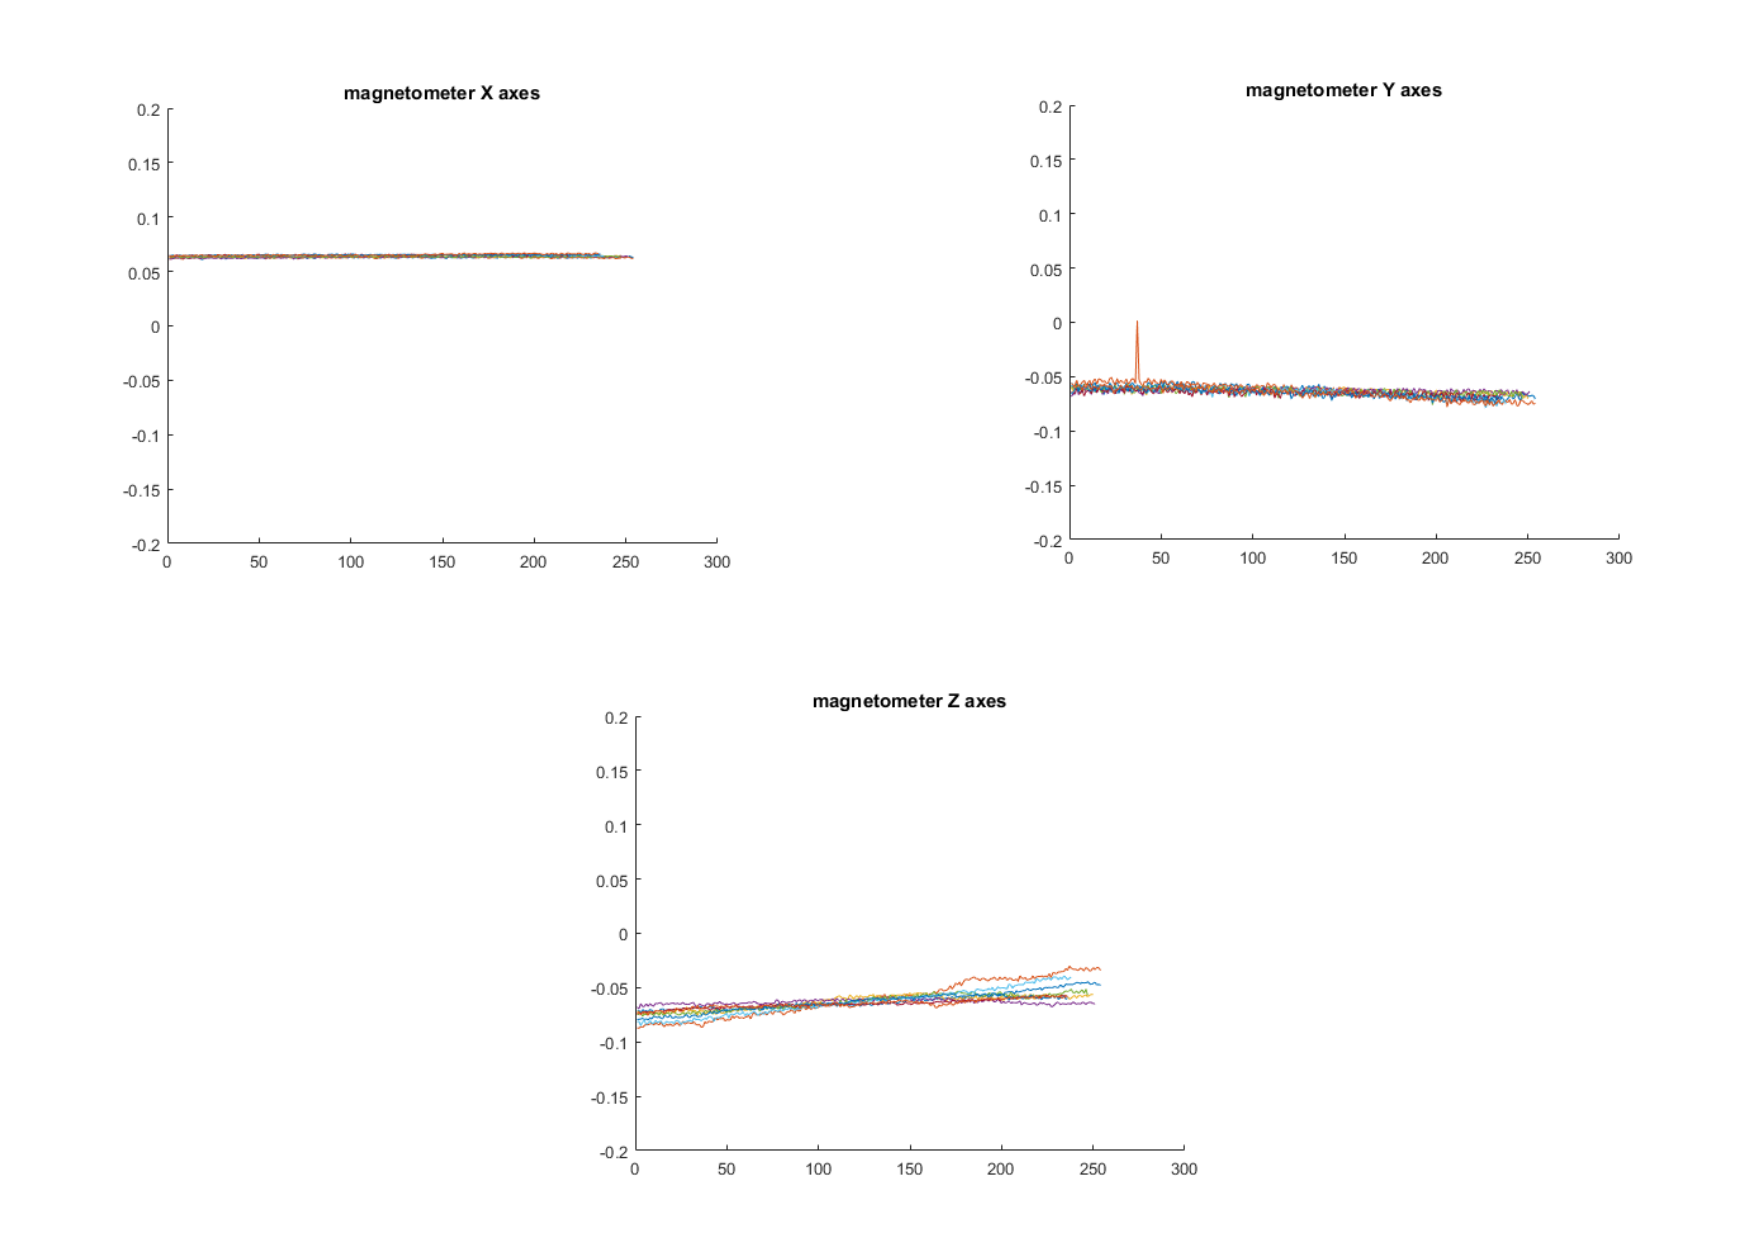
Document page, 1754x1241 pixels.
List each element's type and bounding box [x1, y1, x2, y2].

picture [75, 69, 785, 602]
picture [977, 66, 1687, 598]
picture [543, 677, 1252, 1209]
